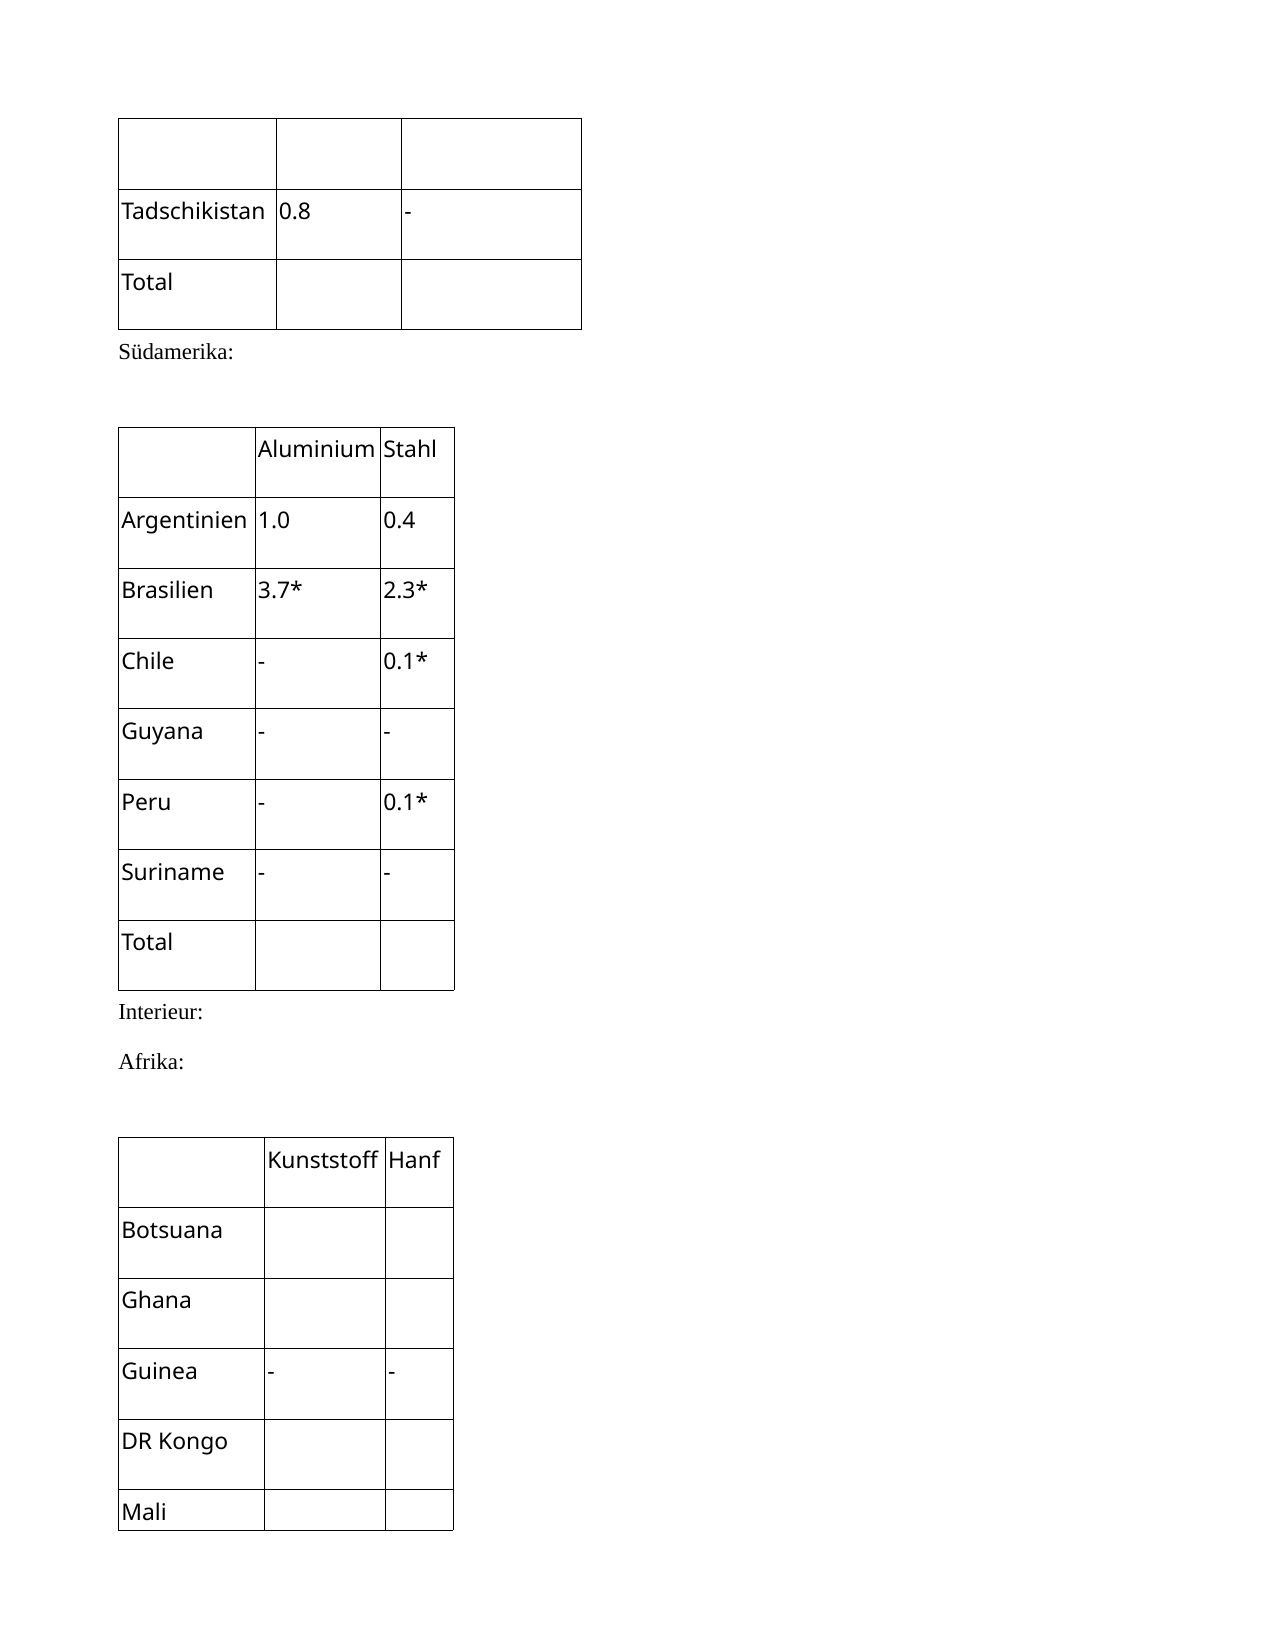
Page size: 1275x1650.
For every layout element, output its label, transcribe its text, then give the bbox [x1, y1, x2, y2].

table_cell - [256, 639, 380, 708]
table_cell - [256, 709, 380, 779]
table_header Stahl [381, 428, 454, 497]
table_cell Guinea [119, 1349, 264, 1418]
table_header [119, 1138, 264, 1207]
table_cell 2.3* [381, 569, 454, 638]
table_cell 0.1* [381, 780, 454, 849]
table_cell [386, 1279, 453, 1348]
table_cell Botsuana [119, 1208, 264, 1278]
text Südamerika: [118, 329, 1157, 364]
table_cell - [386, 1349, 453, 1418]
table_cell 3.7* [256, 569, 380, 638]
table_header Hanf [386, 1138, 453, 1207]
table_cell [402, 119, 581, 188]
table_cell - [265, 1349, 385, 1418]
table_cell Total [119, 260, 276, 329]
table_cell 0.4 [381, 498, 454, 567]
table_cell Brasilien [119, 569, 255, 638]
table_cell 0.1* [381, 639, 454, 708]
table_header Aluminium [256, 428, 380, 497]
table_cell [402, 260, 581, 329]
table_cell Chile [119, 639, 255, 708]
table_cell [265, 1208, 385, 1278]
table_cell Mali [119, 1490, 264, 1530]
text Afrika: [118, 1040, 1157, 1075]
table_header Kunststoff [265, 1138, 385, 1207]
table_cell - [256, 780, 380, 849]
table_cell [386, 1420, 453, 1489]
text Interieur: [118, 990, 1157, 1025]
table_cell Ghana [119, 1279, 264, 1348]
table_cell DR Kongo [119, 1420, 264, 1489]
table_cell Argentinien [119, 498, 255, 567]
table_cell [256, 921, 380, 990]
table_header [119, 428, 255, 497]
table_cell [386, 1208, 453, 1278]
table_cell Suriname [119, 850, 255, 919]
table_cell Peru [119, 780, 255, 849]
table_cell [277, 260, 401, 329]
table_cell 1.0 [256, 498, 380, 567]
table_cell [119, 119, 276, 188]
table_cell - [256, 850, 380, 919]
table_cell [265, 1279, 385, 1348]
table_cell [381, 921, 454, 990]
table_cell Tadschikistan [119, 190, 276, 259]
table_cell - [277, 119, 401, 188]
table_cell - [381, 850, 454, 919]
table_cell [386, 1490, 453, 1530]
table_cell - [381, 709, 454, 779]
table_cell Guyana [119, 709, 255, 779]
table_cell [265, 1420, 385, 1489]
table_cell Total [119, 921, 255, 990]
table_cell 0.8 [277, 190, 401, 259]
table_cell - [402, 190, 581, 259]
table_cell [265, 1490, 385, 1530]
